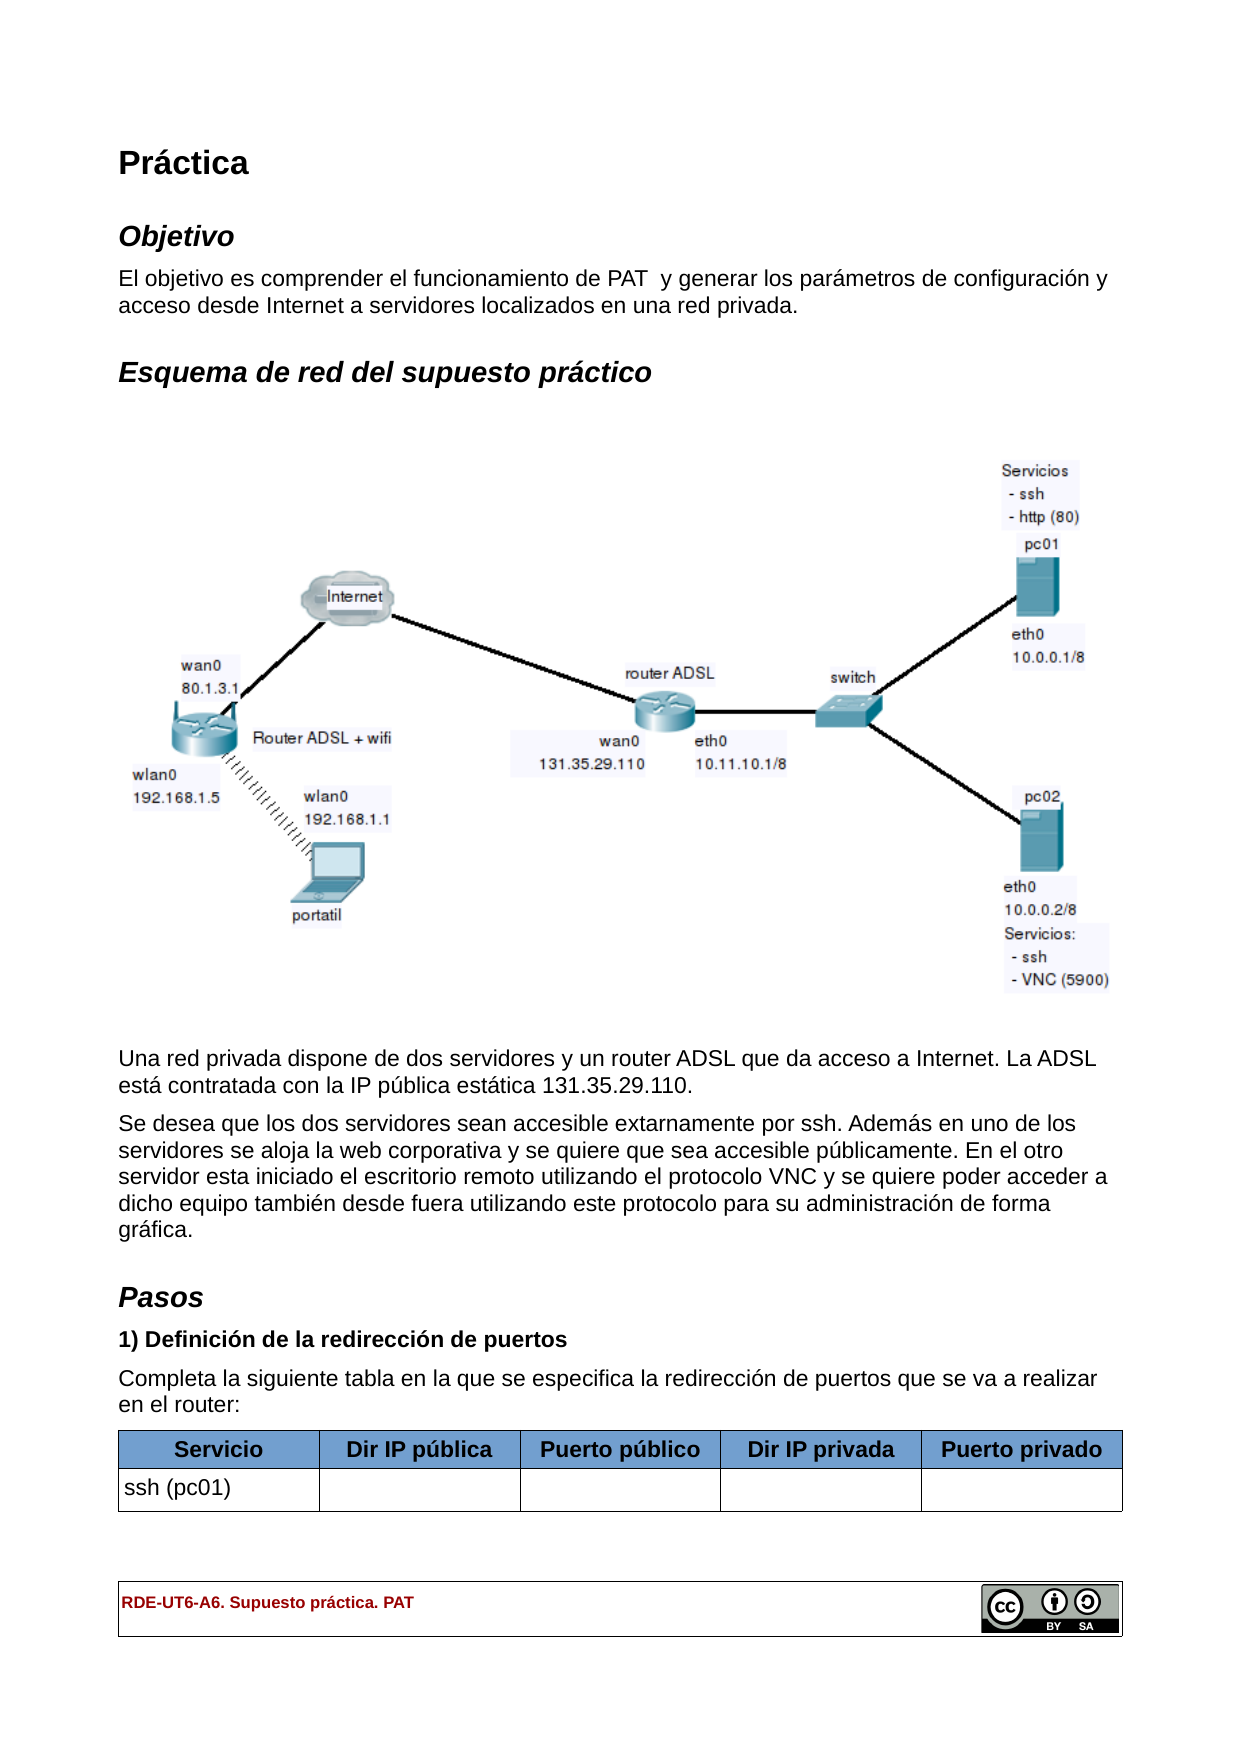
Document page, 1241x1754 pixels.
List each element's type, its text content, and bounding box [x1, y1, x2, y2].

text Completa la siguiente tabla en la que se especifica la redirección de puertos que se va a realizar en el router: [118, 1364, 1122, 1417]
picture [118, 440, 1123, 1007]
picture [981, 1584, 1119, 1633]
table_header Dir IP pública [320, 1431, 520, 1468]
table_cell [721, 1469, 921, 1511]
table_cell [320, 1469, 520, 1511]
table_cell [521, 1469, 720, 1511]
table_header Dir IP privada [721, 1431, 921, 1468]
subtitle Objetivo [118, 219, 1122, 253]
subtitle Práctica [118, 143, 1122, 182]
table_cell [922, 1469, 1122, 1511]
table_header Puerto privado [922, 1431, 1122, 1468]
text Se desea que los dos servidores sean accesible extarnamente por ssh. Además en uno de los servidores se aloja la web corporativa y se quiere que sea accesible públicamente. En el otro servidor esta iniciado el escritorio remoto utilizando el protocolo VNC y se quiere poder acceder a dicho equipo también desde fuera utilizando este protocolo para su administración de forma gráfica. [118, 1110, 1122, 1242]
subtitle Pasos [118, 1280, 1122, 1313]
text 1) Definición de la redirección de puertos [118, 1326, 1122, 1352]
table_cell ssh (pc01) [119, 1469, 319, 1511]
text El objetivo es comprender el funcionamiento de PAT y generar los parámetros de configuración y acceso desde Internet a servidores localizados en una red privada. [118, 265, 1122, 318]
table_header Puerto público [521, 1431, 720, 1468]
text Una red privada dispone de dos servidores y un router ADSL que da acceso a Internet. La ADSL está contratada con la IP pública estática 131.35.29.110. [118, 1045, 1122, 1098]
subtitle Esquema de red del supuesto práctico [118, 356, 1122, 389]
table_header Servicio [119, 1431, 319, 1468]
